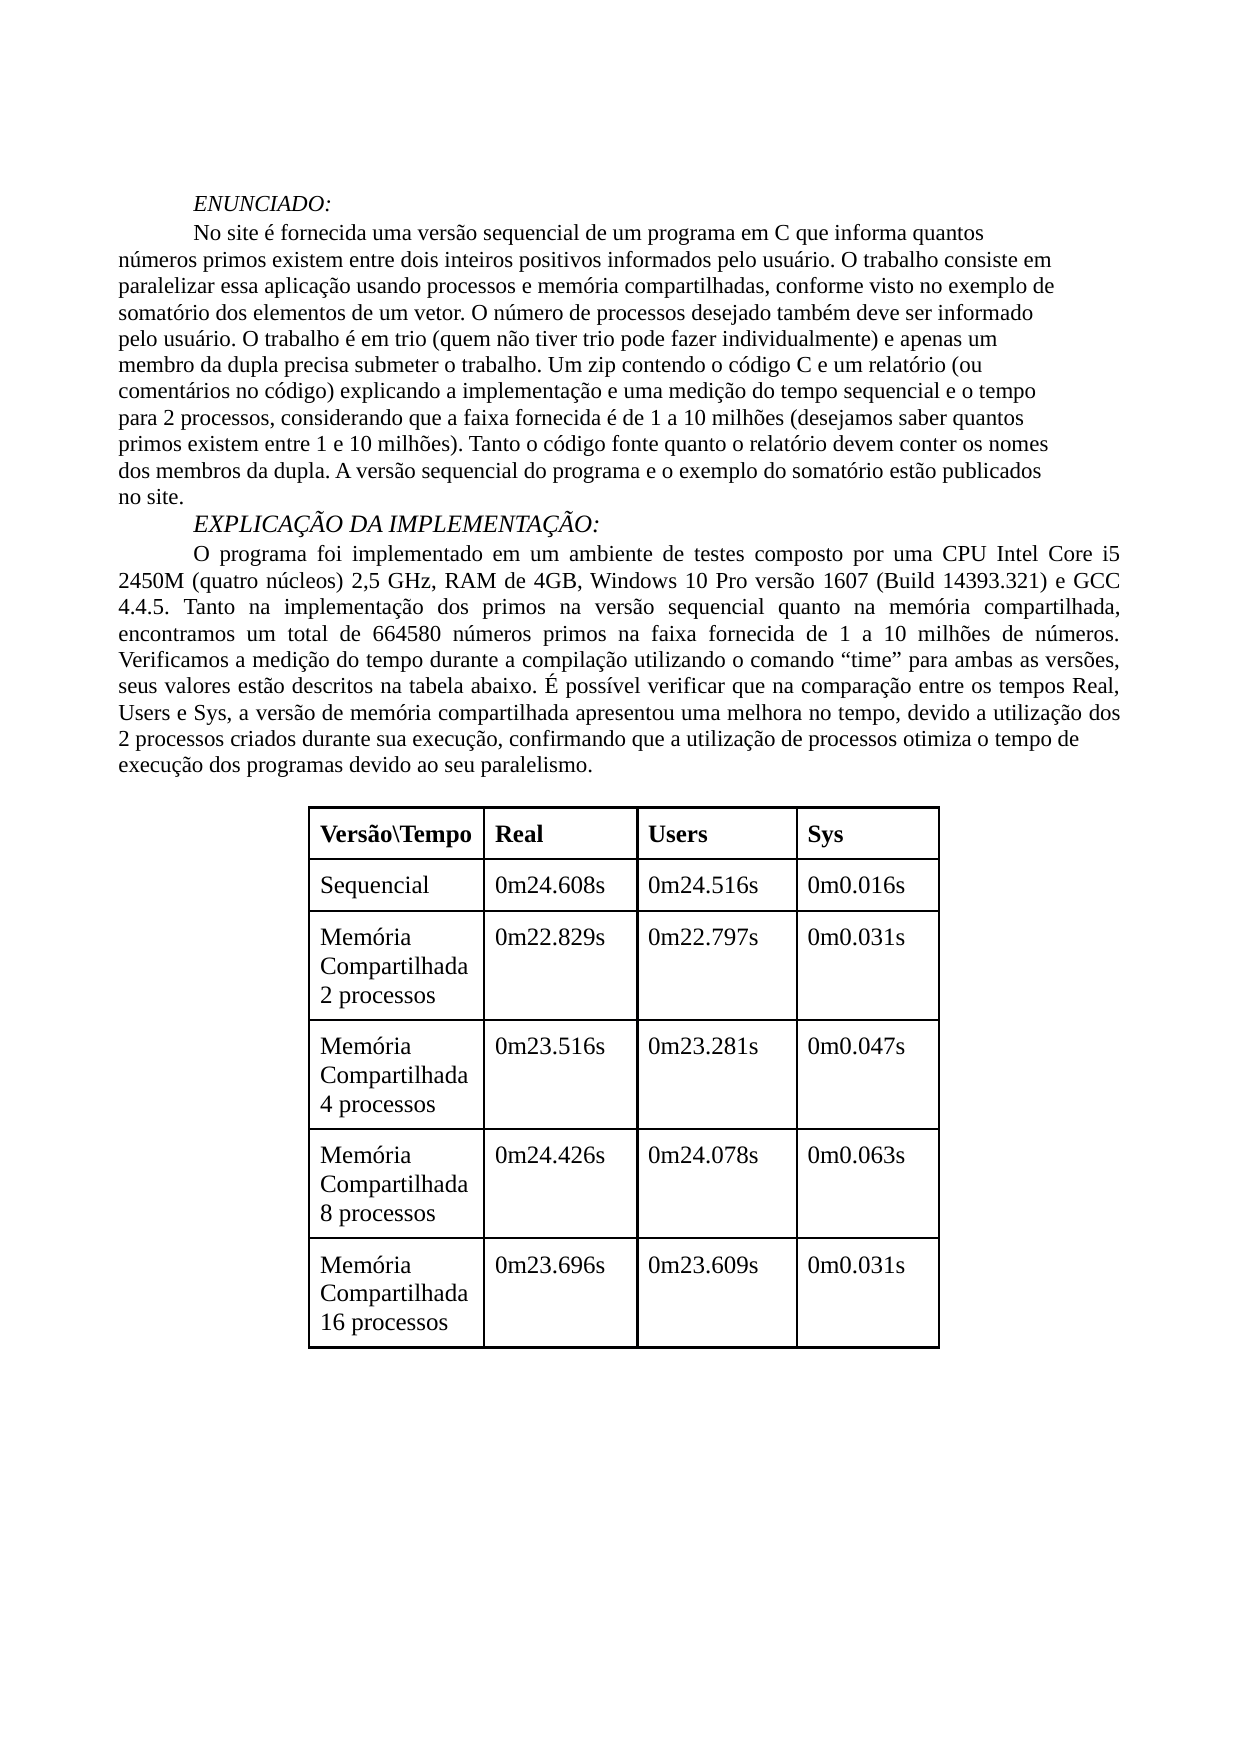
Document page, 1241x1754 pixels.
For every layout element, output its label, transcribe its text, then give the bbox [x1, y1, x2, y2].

text No site é fornecida uma versão sequencial de um programa em C que informa quantos [118, 219, 1122, 246]
text O programa foi implementado em um ambiente de testes composto por uma CPU Intel Core i5 2450M (quatro núcleos) 2,5 GHz, RAM de 4GB, Windows 10 Pro versão 1607 (Build 14393.321) e GCC 4.4.5. Tanto na implementação dos primos na versão sequencial quanto na memória compartilhada, encontramos um total de 664580 números primos na faixa fornecida de 1 a 10 milhões de números. Verificamos a medição do tempo durante a compilação utilizando o comando “time” para ambas as versões, seus valores estão descritos na tabela abaixo. É possível verificar que na comparação entre os tempos Real, Users e Sys, a versão de memória compartilhada apresentou uma melhora no tempo, devido a utilização dos 2 processos criados durante sua execução, confirmando que a utilização de processos otimiza o tempo de [118, 538, 1122, 751]
text para 2 processos, considerando que a faixa fornecida é de 1 a 10 milhões (desejamos saber quantos [118, 404, 1122, 430]
table_cell Memória Compartilhada 16 processos [310, 1239, 483, 1346]
table_cell 0m0.031s [798, 1239, 938, 1346]
table_cell 0m23.609s [639, 1239, 796, 1346]
table_cell 0m24.516s [639, 860, 796, 910]
text paralelizar essa aplicação usando processos e memória compartilhadas, conforme visto no exemplo de [118, 272, 1122, 298]
table_cell 0m0.063s [798, 1130, 938, 1237]
table_cell 0m23.516s [485, 1021, 636, 1128]
table_header Versão\Tempo [310, 809, 483, 858]
table_cell Sequencial [310, 860, 483, 910]
text pelo usuário. O trabalho é em trio (quem não tiver trio pode fazer individualmente) e apenas um [118, 325, 1122, 351]
text ENUNCIADO: [118, 176, 1122, 219]
text no site. [118, 483, 1122, 509]
table_cell 0m22.829s [485, 912, 636, 1019]
text dos membros da dupla. A versão sequencial do programa e o exemplo do somatório estão publicados [118, 457, 1122, 483]
table_cell 0m24.078s [639, 1130, 796, 1237]
text execução dos programas devido ao seu paralelismo. [118, 751, 1122, 778]
text membro da dupla precisa submeter o trabalho. Um zip contendo o código C e um relatório (ou [118, 351, 1122, 378]
table_header Users [639, 809, 796, 858]
text primos existem entre 1 e 10 milhões). Tanto o código fonte quanto o relatório devem conter os nomes [118, 430, 1122, 457]
text números primos existem entre dois inteiros positivos informados pelo usuário. O trabalho consiste em [118, 246, 1122, 272]
table_cell Memória Compartilhada 2 processos [310, 912, 483, 1019]
table_cell 0m0.016s [798, 860, 938, 910]
table_cell Memória Compartilhada 4 processos [310, 1021, 483, 1128]
text EXPLICAÇÃO DA IMPLEMENTAÇÃO: [118, 509, 1122, 538]
table_cell 0m22.797s [639, 912, 796, 1019]
table_cell 0m0.047s [798, 1021, 938, 1128]
table_header Sys [798, 809, 938, 858]
text somatório dos elementos de um vetor. O número de processos desejado também deve ser informado [118, 298, 1122, 325]
table_cell 0m0.031s [798, 912, 938, 1019]
table_cell Memória Compartilhada 8 processos [310, 1130, 483, 1237]
table_cell 0m24.426s [485, 1130, 636, 1237]
text comentários no código) explicando a implementação e uma medição do tempo sequencial e o tempo [118, 378, 1122, 404]
table_cell 0m24.608s [485, 860, 636, 910]
table_cell 0m23.696s [485, 1239, 636, 1346]
table_header Real [485, 809, 636, 858]
table_cell 0m23.281s [639, 1021, 796, 1128]
